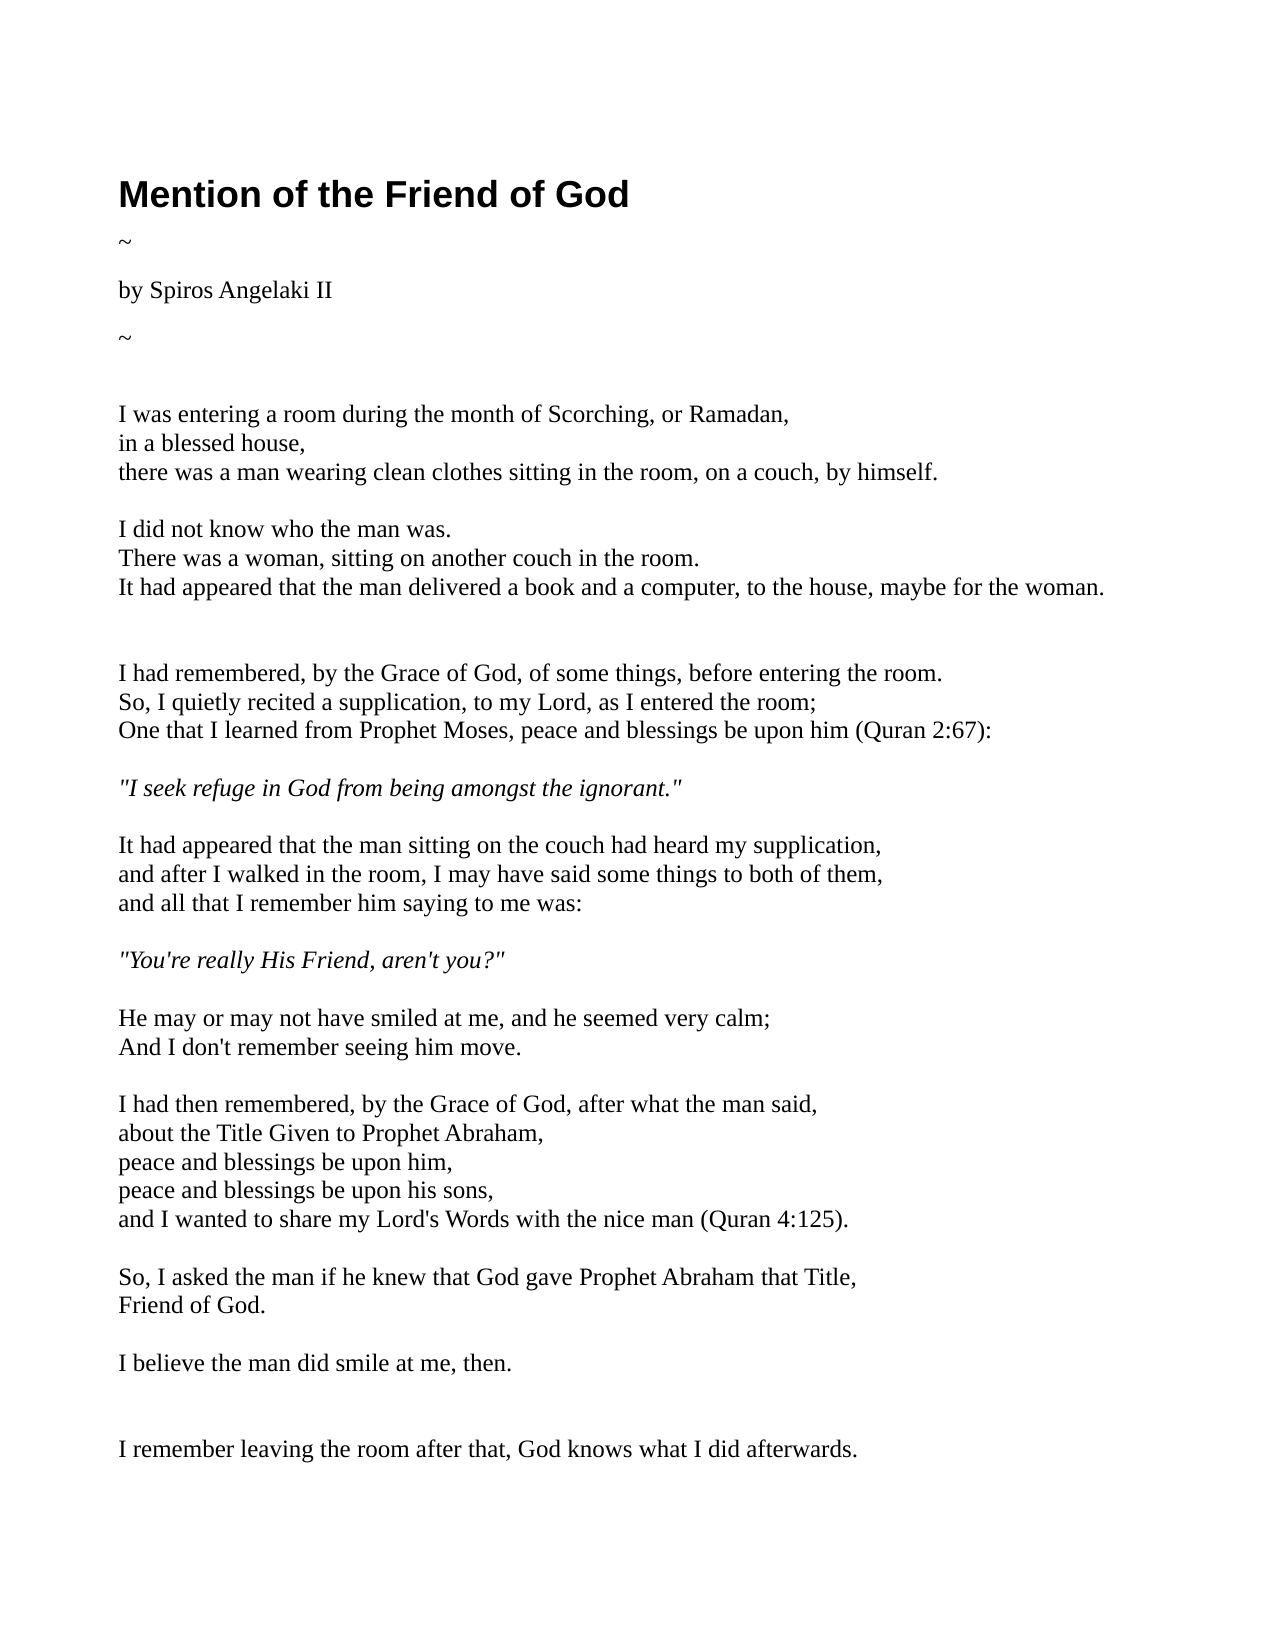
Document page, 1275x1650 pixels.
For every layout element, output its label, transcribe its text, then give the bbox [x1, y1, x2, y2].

text ~ [118, 323, 1157, 351]
text ~ [118, 227, 1157, 256]
text It had appeared that the man delivered a book and a computer, to the house, maybe for the woman. [118, 572, 1157, 600]
text It had appeared that the man sitting on the couch had heard my supplication, [118, 830, 1157, 859]
text I was entering a room during the month of Scorching, or Ramadan, [118, 399, 1157, 428]
text And I don't remember seeing him move. [118, 1032, 1157, 1060]
text So, I quietly recited a supplication, to my Lord, as I entered the room; [118, 687, 1157, 715]
text by Spiros Angelaki II [118, 275, 1157, 304]
text I had remembered, by the Grace of God, of some things, before entering the room. [118, 658, 1157, 687]
subtitle Mention of the Friend of God [118, 172, 1157, 215]
text I had then remembered, by the Grace of God, after what the man said, [118, 1089, 1157, 1118]
text and I wanted to share my Lord's Words with the nice man (Quran 4:125). [118, 1204, 1157, 1233]
text "You're really His Friend, aren't you?" [118, 945, 1157, 974]
text I believe the man did smile at me, then. [118, 1348, 1157, 1377]
text there was a man wearing clean clothes sitting in the room, on a couch, by himself. [118, 457, 1157, 485]
text in a blessed house, [118, 428, 1157, 457]
text peace and blessings be upon his sons, [118, 1175, 1157, 1204]
text There was a woman, sitting on another couch in the room. [118, 543, 1157, 572]
text So, I asked the man if he knew that God gave Prophet Abraham that Title, [118, 1262, 1157, 1290]
text One that I learned from Prophet Moses, peace and blessings be upon him (Quran 2:67): [118, 715, 1157, 744]
text peace and blessings be upon him, [118, 1147, 1157, 1175]
text about the Title Given to Prophet Abraham, [118, 1118, 1157, 1147]
text "I seek refuge in God from being amongst the ignorant." [118, 773, 1157, 802]
text and all that I remember him saying to me was: [118, 888, 1157, 917]
text Friend of God. [118, 1290, 1157, 1319]
text I did not know who the man was. [118, 514, 1157, 543]
text He may or may not have smiled at me, and he seemed very calm; [118, 1003, 1157, 1032]
text and after I walked in the room, I may have said some things to both of them, [118, 859, 1157, 888]
text I remember leaving the room after that, God knows what I did afterwards. [118, 1434, 1157, 1463]
